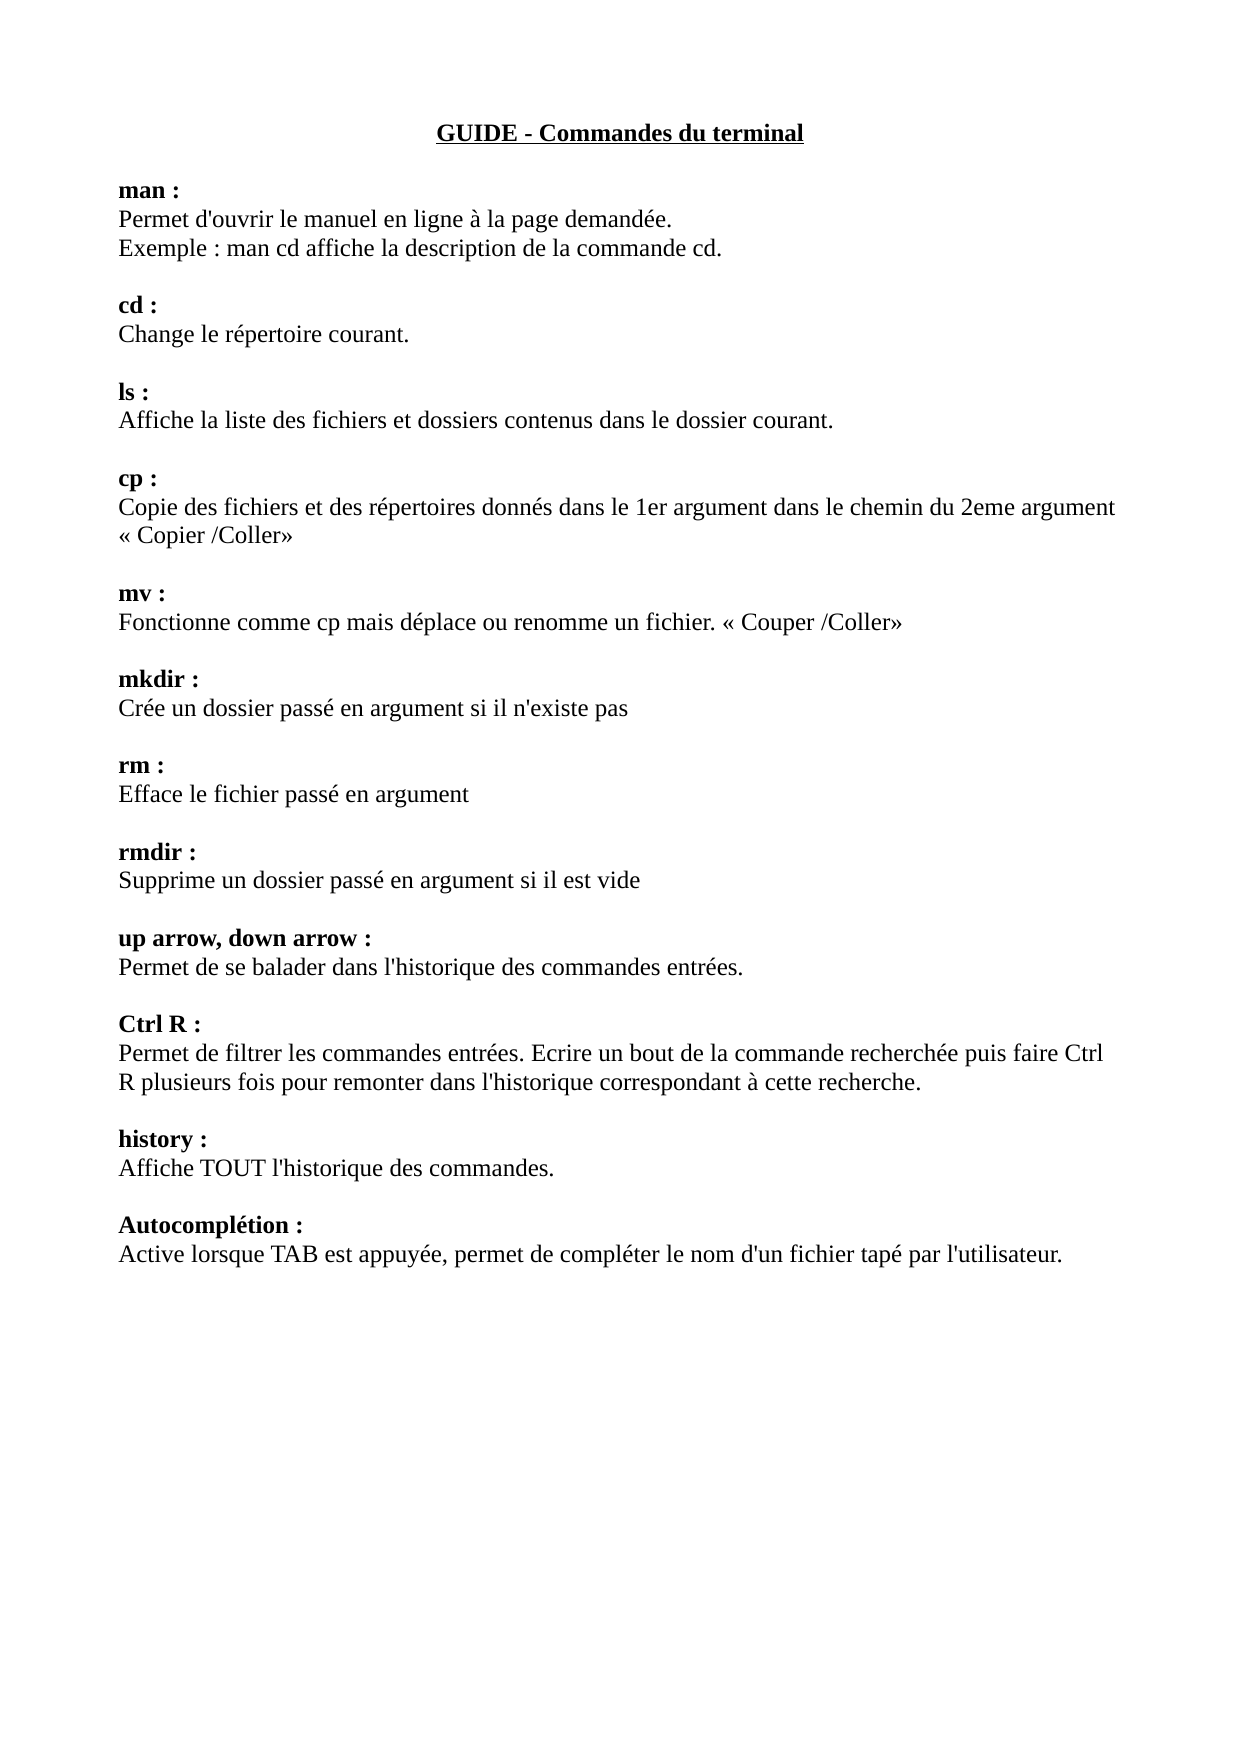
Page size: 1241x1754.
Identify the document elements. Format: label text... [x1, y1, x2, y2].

text Permet de se balader dans l'historique des commandes entrées. [118, 952, 1122, 981]
text « Copier /Coller» [118, 521, 1122, 549]
text man : [118, 176, 1122, 204]
text cd : [118, 291, 1122, 319]
text cp : [118, 463, 1122, 492]
text history : [118, 1124, 1122, 1153]
text Supprime un dossier passé en argument si il est vide [118, 866, 1122, 894]
text Exemple : man cd affiche la description de la commande cd. [118, 233, 1122, 262]
text ls : [118, 377, 1122, 406]
text Efface le fichier passé en argument [118, 779, 1122, 808]
text Permet d'ouvrir le manuel en ligne à la page demandée. [118, 204, 1122, 233]
text up arrow, down arrow : [118, 923, 1122, 952]
text Active lorsque TAB est appuyée, permet de compléter le nom d'un fichier tapé par l'utilisateur. [118, 1239, 1122, 1268]
text GUIDE - Commandes du terminal [118, 118, 1122, 147]
text rm : [118, 751, 1122, 779]
text Copie des fichiers et des répertoires donnés dans le 1er argument dans le chemin du 2eme argument [118, 492, 1122, 521]
text Crée un dossier passé en argument si il n'existe pas [118, 693, 1122, 722]
text Affiche la liste des fichiers et dossiers contenus dans le dossier courant. [118, 406, 1122, 434]
text Affiche TOUT l'historique des commandes. [118, 1153, 1122, 1182]
text Ctrl R : [118, 1009, 1122, 1038]
text Fonctionne comme cp mais déplace ou renomme un fichier. « Couper /Coller» [118, 607, 1122, 636]
text Permet de filtrer les commandes entrées. Ecrire un bout de la commande recherchée puis faire Ctrl R plusieurs fois pour remonter dans l'historique correspondant à cette recherche. [118, 1038, 1122, 1096]
text rmdir : [118, 837, 1122, 866]
text Change le répertoire courant. [118, 319, 1122, 348]
text Autocomplétion : [118, 1211, 1122, 1239]
text mv : [118, 578, 1122, 607]
text mkdir : [118, 664, 1122, 693]
